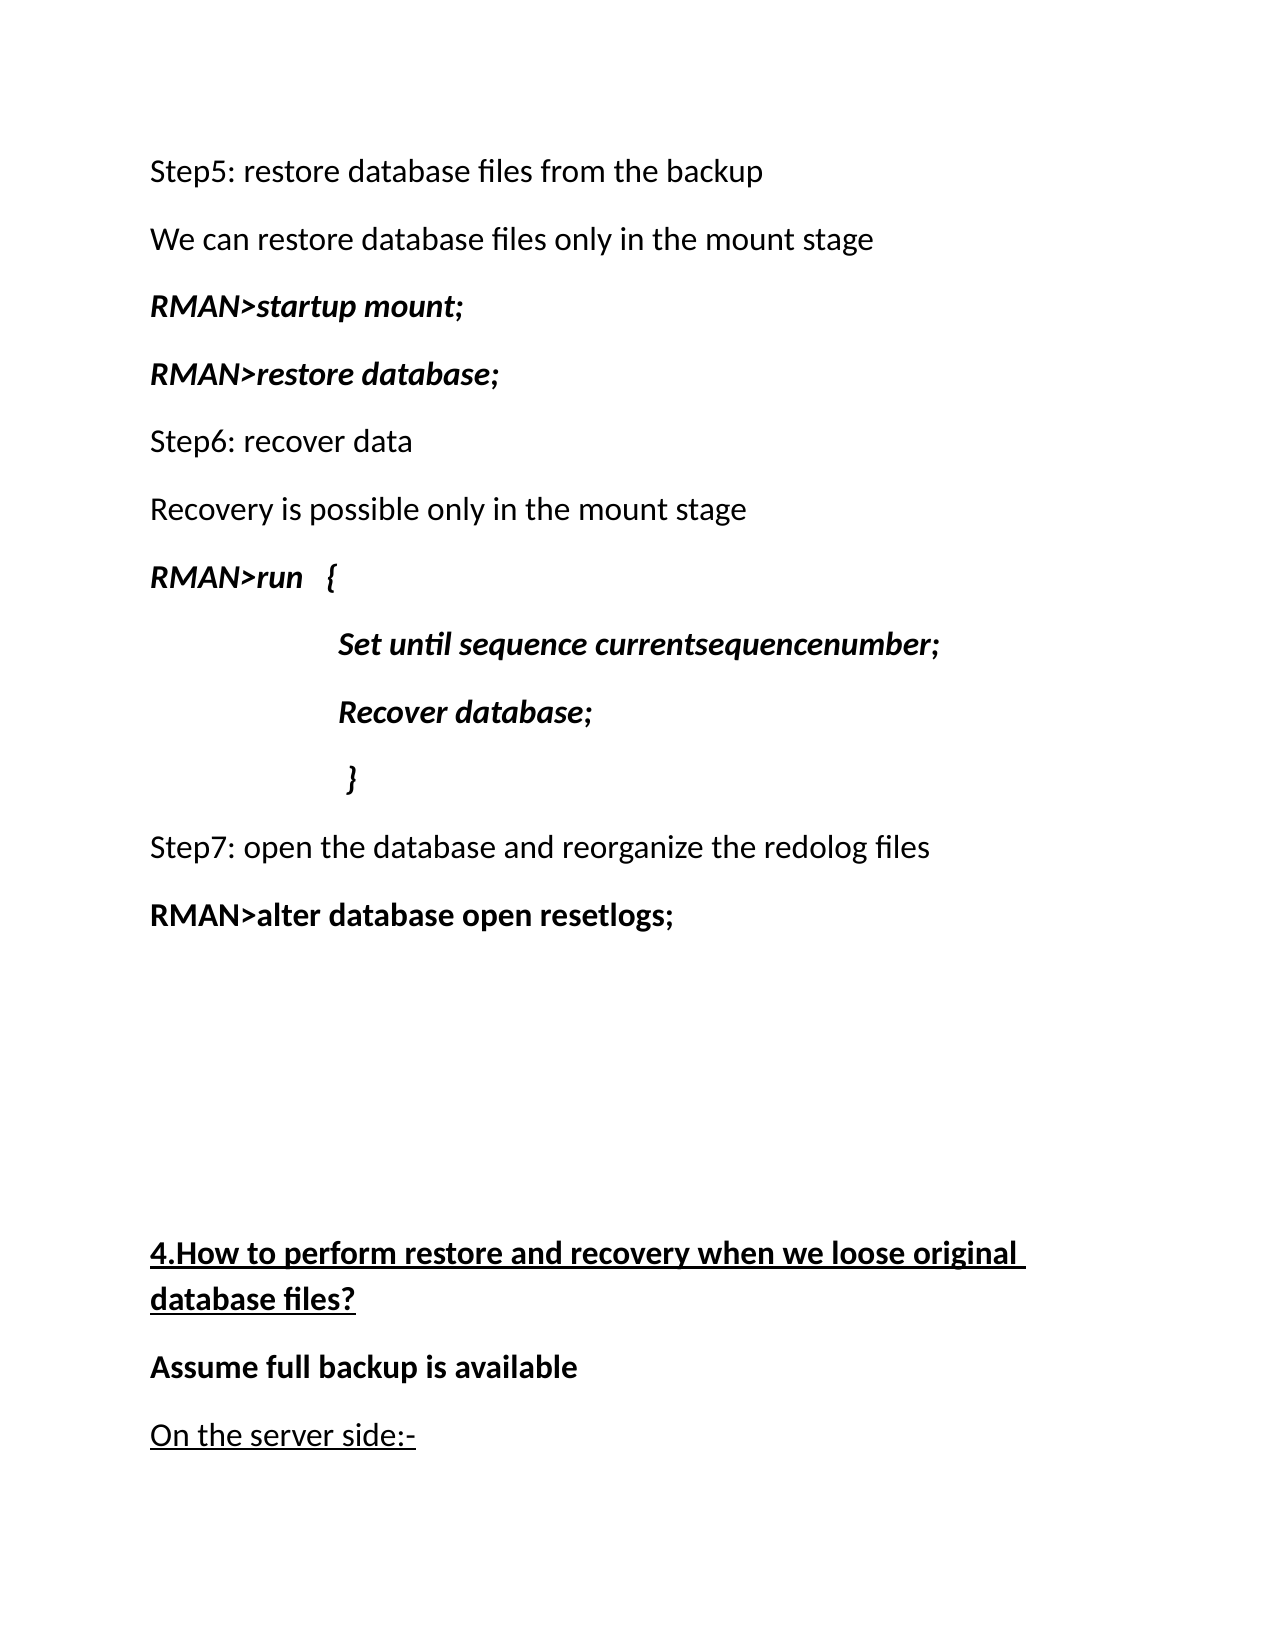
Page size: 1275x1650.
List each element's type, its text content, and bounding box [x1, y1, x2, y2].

text Step5: restore database files from the backup [150, 150, 1125, 191]
text RMAN>startup mount; [150, 285, 1125, 326]
text RMAN>alter database open resetlogs; [150, 894, 1125, 934]
text 4.How to perform restore and recovery when we loose original database files? [150, 1232, 1125, 1319]
text Assume full backup is available [150, 1346, 1125, 1387]
text We can restore database files only in the mount stage [150, 218, 1125, 258]
text Recover database; [150, 691, 1125, 732]
text Step7: open the database and reorganize the redolog files [150, 826, 1125, 867]
text RMAN>restore database; [150, 353, 1125, 393]
text Recovery is possible only in the mount stage [150, 488, 1125, 529]
text On the server side:- [150, 1414, 1125, 1454]
text } [150, 758, 1125, 799]
text RMAN>run { [150, 556, 1125, 596]
text Set until sequence currentsequencenumber; [150, 623, 1125, 664]
text Step6: recover data [150, 420, 1125, 461]
